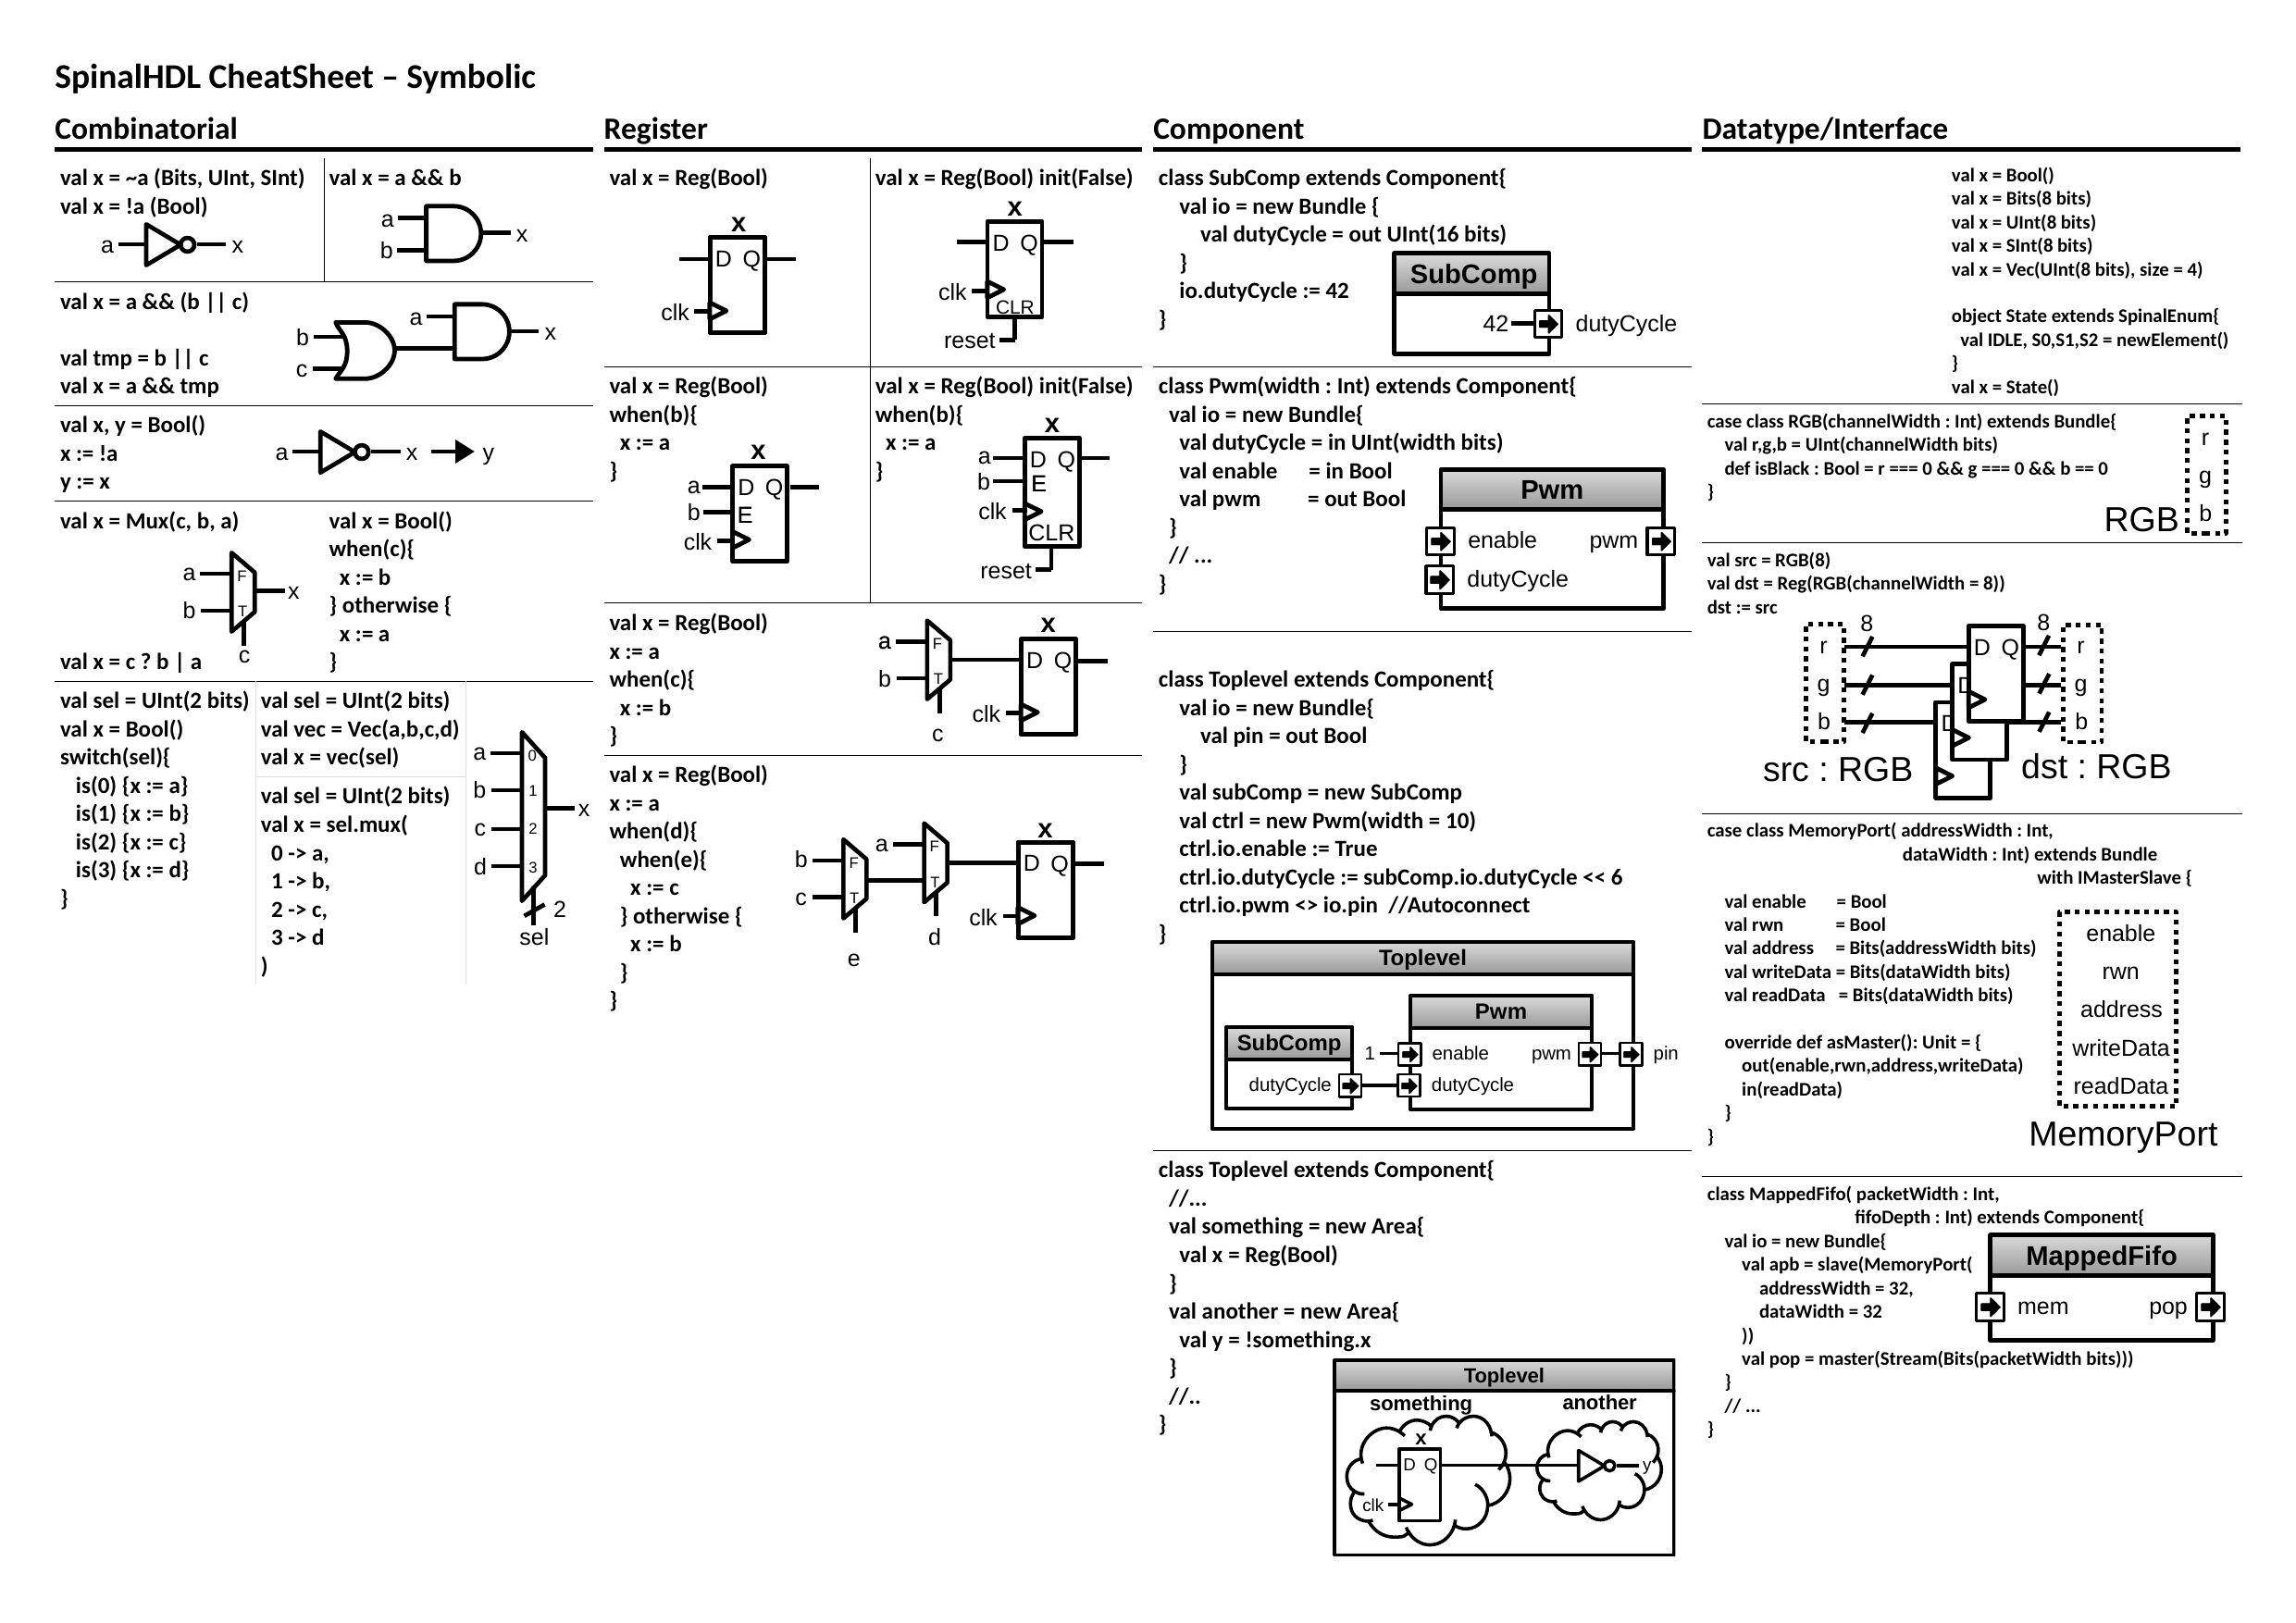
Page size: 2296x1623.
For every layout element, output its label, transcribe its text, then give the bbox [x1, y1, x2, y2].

subtitle Register [603, 109, 1142, 152]
table_cell val x, y = Bool() x := !a y := x [55, 406, 593, 501]
table_cell val x = Reg(Bool) x := a when(d){ when(e){ x := c } otherwise { x := b } } [604, 756, 1142, 1020]
table_header val x = a && b [325, 158, 593, 281]
table_cell val x = Bool() when(c){ x := b } otherwise { x := a } [324, 502, 593, 681]
picture [1428, 567, 1452, 592]
table_header val x = Reg(Bool) init(False) [871, 158, 1142, 366]
table_header val x = Bool() val x = Bits(8 bits) val x = UInt(8 bits) val x = SInt(8 bits) val x = Vec(UInt(8 bits), size = 4) object State extends SpinalEnum{ val IDLE, S0,S1,S2 = newElement() } val x = State() [1946, 158, 2241, 403]
table_cell class Toplevel extends Component{ val io = new Bundle{ val pin = out Bool } val subComp = new SubComp val ctrl = new Pwm(width = 10) ctrl.io.enable := True ctrl.io.dutyCycle := subComp.io.dutyCycle << 6 ctrl.io.pwm <> io.pin //Autoconnect } [1153, 632, 1692, 1150]
table_header class SubComp extends Component{ val io = new Bundle { val dutyCycle = out UInt(16 bits) } io.dutyCycle := 42 } [1153, 158, 1692, 366]
subtitle Datatype/Interface [1702, 109, 2240, 147]
table_cell case class MemoryPort( addressWidth : Int, dataWidth : Int) extends Bundle with IMasterSlave { val enable = Bool val rwn = Bool val address = Bits(addressWidth bits) val writeData = Bits(dataWidth bits) val readData = Bits(dataWidth bits) override def asMaster(): Unit = { out(enable,rwn,address,writeData) in(readData) } } [1702, 814, 2241, 1176]
table_cell val x = Mux(c, b, a) val x = c ? b | a [55, 502, 324, 681]
table_cell case class RGB(channelWidth : Int) extends Bundle{ val r,g,b = UInt(channelWidth bits) def isBlack : Bool = r === 0 && g === 0 && b == 0 } [1702, 404, 2241, 542]
table_header val sel = UInt(2 bits) val vec = Vec(a,b,c,d) val x = vec(sel) [256, 682, 465, 776]
table_cell val sel = UInt(2 bits) val x = sel.mux( 0 -> a, 1 -> b, 2 -> c, 3 -> d ) [256, 777, 465, 985]
table_header val x = ~a (Bits, UInt, SInt) val x = !a (Bool) [55, 158, 324, 281]
subtitle Combinatorial [55, 109, 593, 147]
table_header [466, 682, 593, 985]
picture [1978, 1295, 2003, 1319]
table_header val x = Reg(Bool) [604, 158, 870, 366]
table_cell val src = RGB(8) val dst = Reg(RGB(channelWidth = 8)) dst := src [1702, 543, 2241, 813]
table_cell val x = Reg(Bool) init(False) when(b){ x := a } [871, 367, 1142, 602]
picture [1649, 529, 1673, 553]
picture [1428, 529, 1453, 553]
table_cell val x = Reg(Bool) x := a when(c){ x := b } [604, 603, 1142, 755]
table_cell class Toplevel extends Component{ //... val something = new Area{ val x = Reg(Bool) } val another = new Area{ val y = !something.x } //.. } [1153, 1151, 1692, 1528]
picture [1536, 312, 1560, 336]
table_cell val x = a && (b || c) val tmp = b || c val x = a && tmp [55, 282, 593, 405]
picture [2198, 1295, 2223, 1319]
table_header val sel = UInt(2 bits) val x = Bool() switch(sel){ is(0) {x := a} is(1) {x := b} is(2) {x := c} is(3) {x := d} } [55, 682, 255, 985]
table_header [1702, 158, 1946, 403]
table_cell val x = Reg(Bool) when(b){ x := a } [604, 367, 870, 602]
subtitle Component [1153, 109, 1692, 147]
table_cell class Pwm(width : Int) extends Component{ val io = new Bundle{ val dutyCycle = in UInt(width bits) val enable = in Bool val pwm = out Bool } // ... } [1153, 367, 1692, 631]
table_cell class MappedFifo( packetWidth : Int, fifoDepth : Int) extends Component{ val io = new Bundle{ val apb = slave(MemoryPort( addressWidth = 32, dataWidth = 32 )) val pop = master(Stream(Bits(packetWidth bits))) } // ... } [1702, 1177, 2241, 1446]
